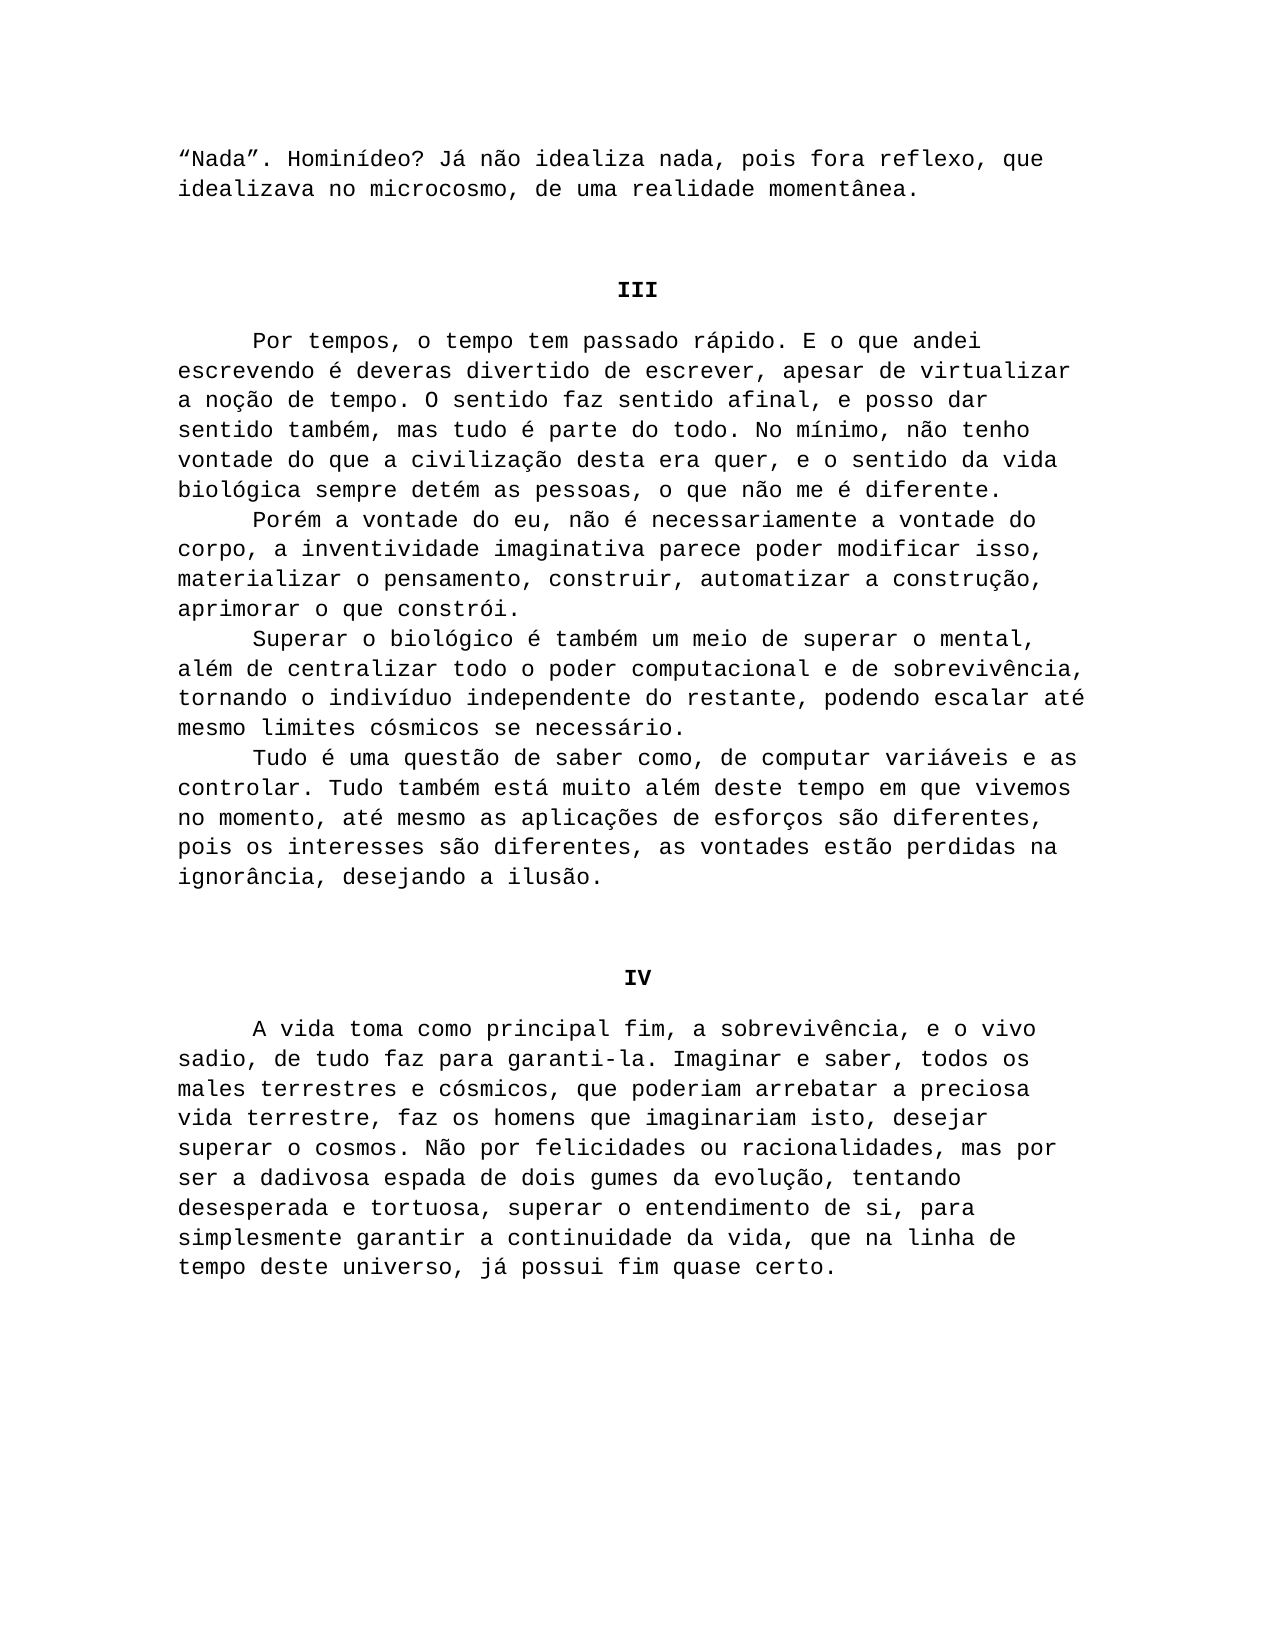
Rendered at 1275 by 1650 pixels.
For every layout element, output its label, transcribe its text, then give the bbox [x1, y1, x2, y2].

text IV [177, 967, 1098, 993]
text III [177, 279, 1098, 304]
text A vida toma como principal fim, a sobrevivência, e o vivo sadio, de tudo faz para garanti-la. Imaginar e saber, todos os males terrestres e cósmicos, que poderiam arrebatar a preciosa vida terrestre, faz os homens que imaginariam isto, desejar superar o cosmos. Não por felicidades ou racionalidades, mas por ser a dadivosa espada de dois gumes da evolução, tentando desesperada e tortuosa, superar o entendimento de si, para simplesmente garantir a continuidade da vida, que na linha de tempo deste universo, já possui fim quase certo. [177, 1017, 1098, 1282]
text “Nada”. Hominídeo? Já não idealiza nada, pois fora reflexo, que idealizava no microcosmo, de uma realidade momentânea. [177, 148, 1098, 203]
text Por tempos, o tempo tem passado rápido. E o que andei escrevendo é deveras divertido de escrever, apesar de virtualizar a noção de tempo. O sentido faz sentido afinal, e posso dar sentido também, mas tudo é parte do todo. No mínimo, não tenho vontade do que a civilização desta era quer, e o sentido da vida biológica sempre detém as pessoas, o que não me é diferente. Porém a vontade do eu, não é necessariamente a vontade do corpo, a inventividade imaginativa parece poder modificar isso, materializar o pensamento, construir, automatizar a construção, aprimorar o que constrói. Superar o biológico é também um meio de superar o mental, além de centralizar todo o poder computacional e de sobrevivência, tornando o indivíduo independente do restante, podendo escalar até mesmo limites cósmicos se necessário. Tudo é uma questão de saber como, de computar variáveis e as controlar. Tudo também está muito além deste tempo em que vivemos no momento, até mesmo as aplicações de esforços são diferentes, pois os interesses são diferentes, as vontades estão perdidas na ignorância, desejando a ilusão. [177, 329, 1098, 891]
